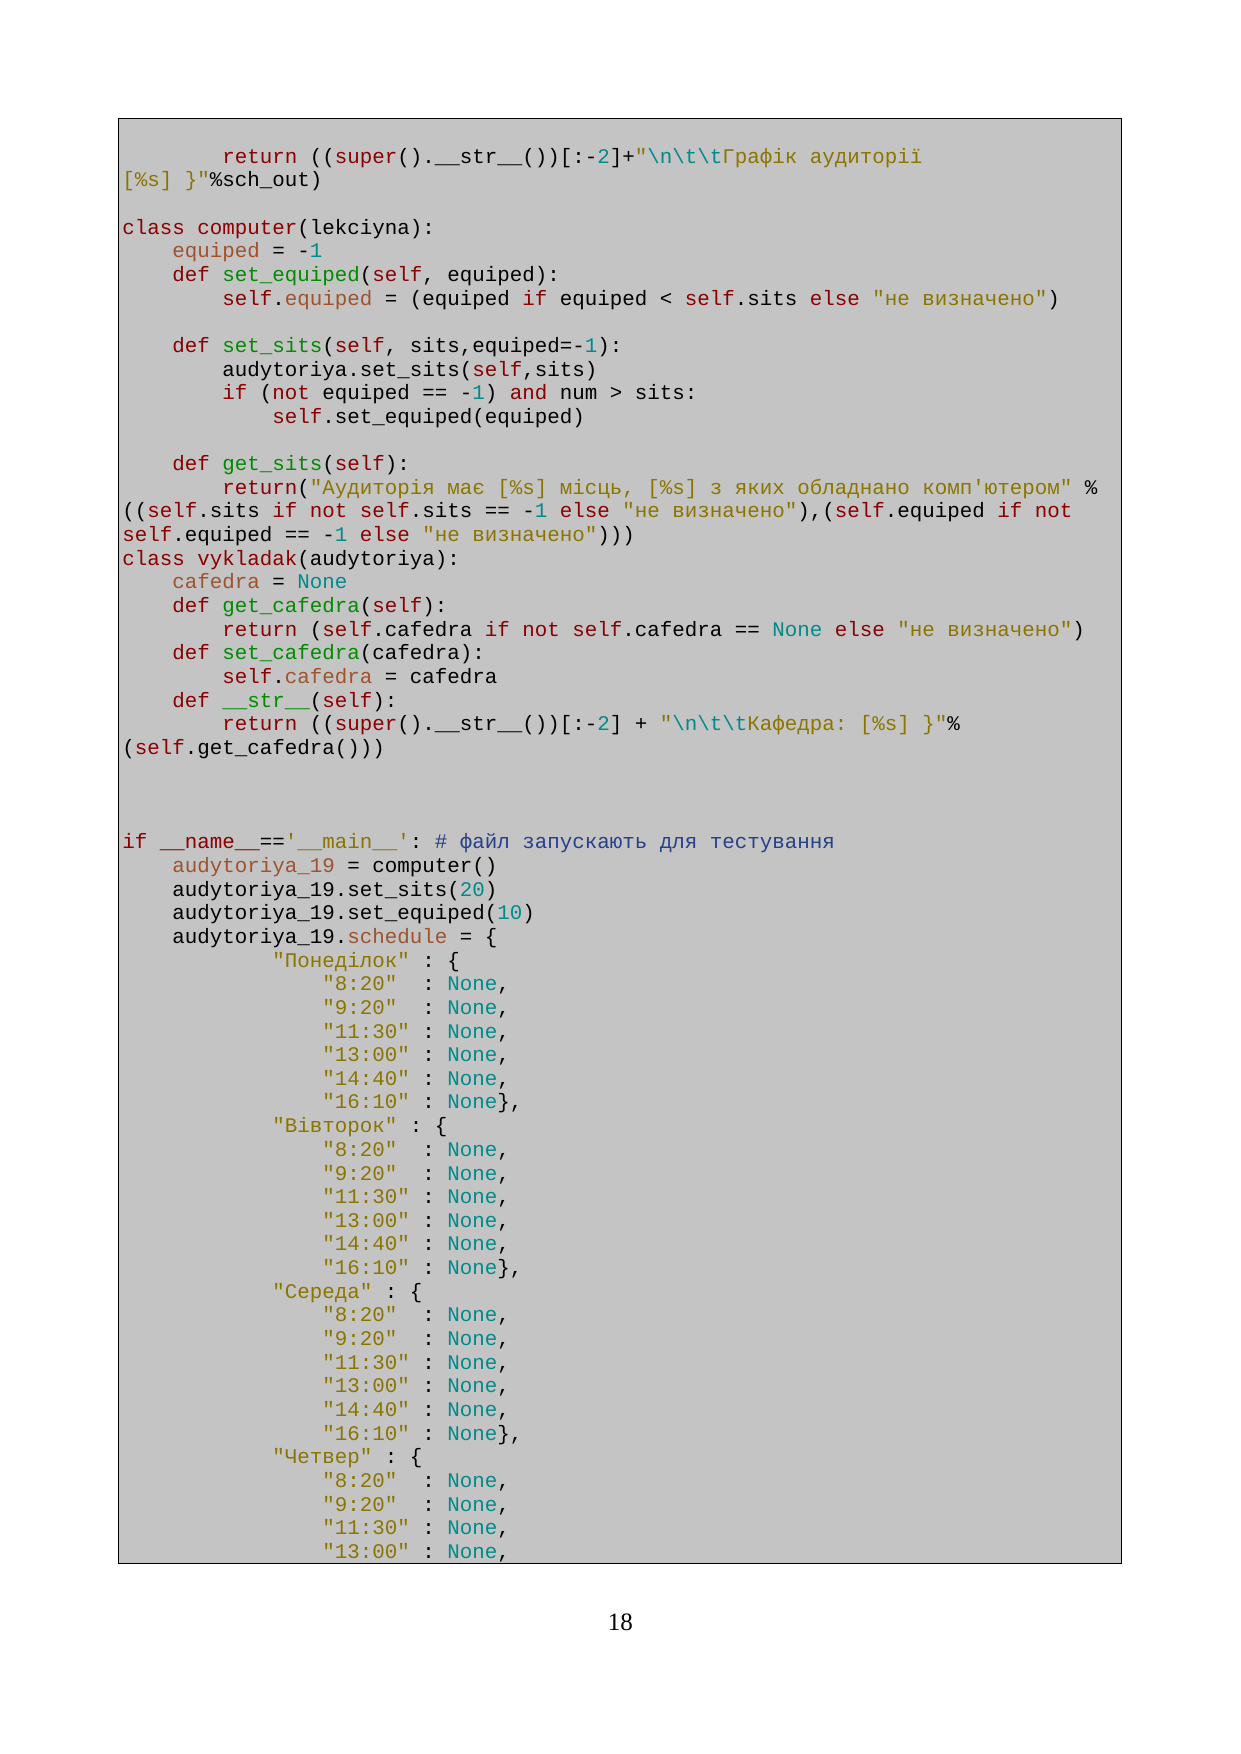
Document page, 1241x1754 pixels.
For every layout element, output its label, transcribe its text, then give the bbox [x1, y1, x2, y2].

text def set_cafedra(cafedra): [119, 638, 1121, 662]
text audytoriya_19.set_equiped(10) [119, 898, 1121, 922]
text "9:20" : None, [119, 993, 1121, 1017]
text "8:20" : None, [119, 1300, 1121, 1324]
text audytoriya_19.set_sits(20) [119, 875, 1121, 898]
text "11:30" : None, [119, 1017, 1121, 1040]
text "8:20" : None, [119, 1135, 1121, 1158]
text "Понеділок" : { [119, 946, 1121, 969]
text "11:30" : None, [119, 1182, 1121, 1206]
text cafedra = None [119, 567, 1121, 591]
text "9:20" : None, [119, 1158, 1121, 1182]
text class computer(lekciyna): [119, 213, 1121, 236]
text return("Аудиторія має [%s] місць, [%s] з яких обладнано комп'ютером" % ((self.sits if not self.sits == -1 else "не визначено"),(self.equiped if not self.equiped == -1 else "не визначено"))) [119, 473, 1121, 544]
text return (self.cafedra if not self.cafedra == None else "не визначено") [119, 615, 1121, 638]
text "11:30" : None, [119, 1513, 1121, 1537]
text "8:20" : None, [119, 969, 1121, 993]
text "14:40" : None, [119, 1395, 1121, 1419]
text self.equiped = (equiped if equiped < self.sits else "не визначено") [119, 284, 1121, 307]
text "14:40" : None, [119, 1064, 1121, 1088]
text return ((super().__str__())[:-2]+"\n\t\tГрафік аудиторії [%s] }"%sch_out) [119, 142, 1121, 189]
text "Середа" : { [119, 1277, 1121, 1300]
text "16:10" : None}, [119, 1419, 1121, 1442]
text "11:30" : None, [119, 1348, 1121, 1371]
text class vykladak(audytoriya): [119, 544, 1121, 567]
text equiped = -1 [119, 236, 1121, 260]
text "9:20" : None, [119, 1489, 1121, 1513]
text if __name__=='__main__': # файл запускають для тестування [119, 827, 1121, 851]
text "9:20" : None, [119, 1324, 1121, 1348]
text "Четвер" : { [119, 1442, 1121, 1466]
text "13:00" : None, [119, 1537, 1121, 1563]
text def set_equiped(self, equiped): [119, 260, 1121, 284]
text "16:10" : None}, [119, 1253, 1121, 1277]
text self.cafedra = cafedra [119, 662, 1121, 686]
text def set_sits(self, sits,equiped=-1): [119, 331, 1121, 354]
text "13:00" : None, [119, 1371, 1121, 1395]
text "Вівторок" : { [119, 1111, 1121, 1135]
text audytoriya.set_sits(self,sits) [119, 354, 1121, 378]
text audytoriya_19.schedule = { [119, 922, 1121, 946]
text audytoriya_19 = computer() [119, 851, 1121, 875]
text "14:40" : None, [119, 1229, 1121, 1253]
text if (not equiped == -1) and num > sits: [119, 378, 1121, 402]
text "13:00" : None, [119, 1206, 1121, 1229]
text def get_sits(self): [119, 449, 1121, 473]
text def __str__(self): [119, 686, 1121, 709]
text return ((super().__str__())[:-2] + "\n\t\tКафедра: [%s] }"%(self.get_cafedra())) [119, 709, 1121, 757]
text self.set_equiped(equiped) [119, 402, 1121, 426]
text "8:20" : None, [119, 1466, 1121, 1489]
text "16:10" : None}, [119, 1088, 1121, 1111]
text def get_cafedra(self): [119, 591, 1121, 615]
text "13:00" : None, [119, 1040, 1121, 1064]
